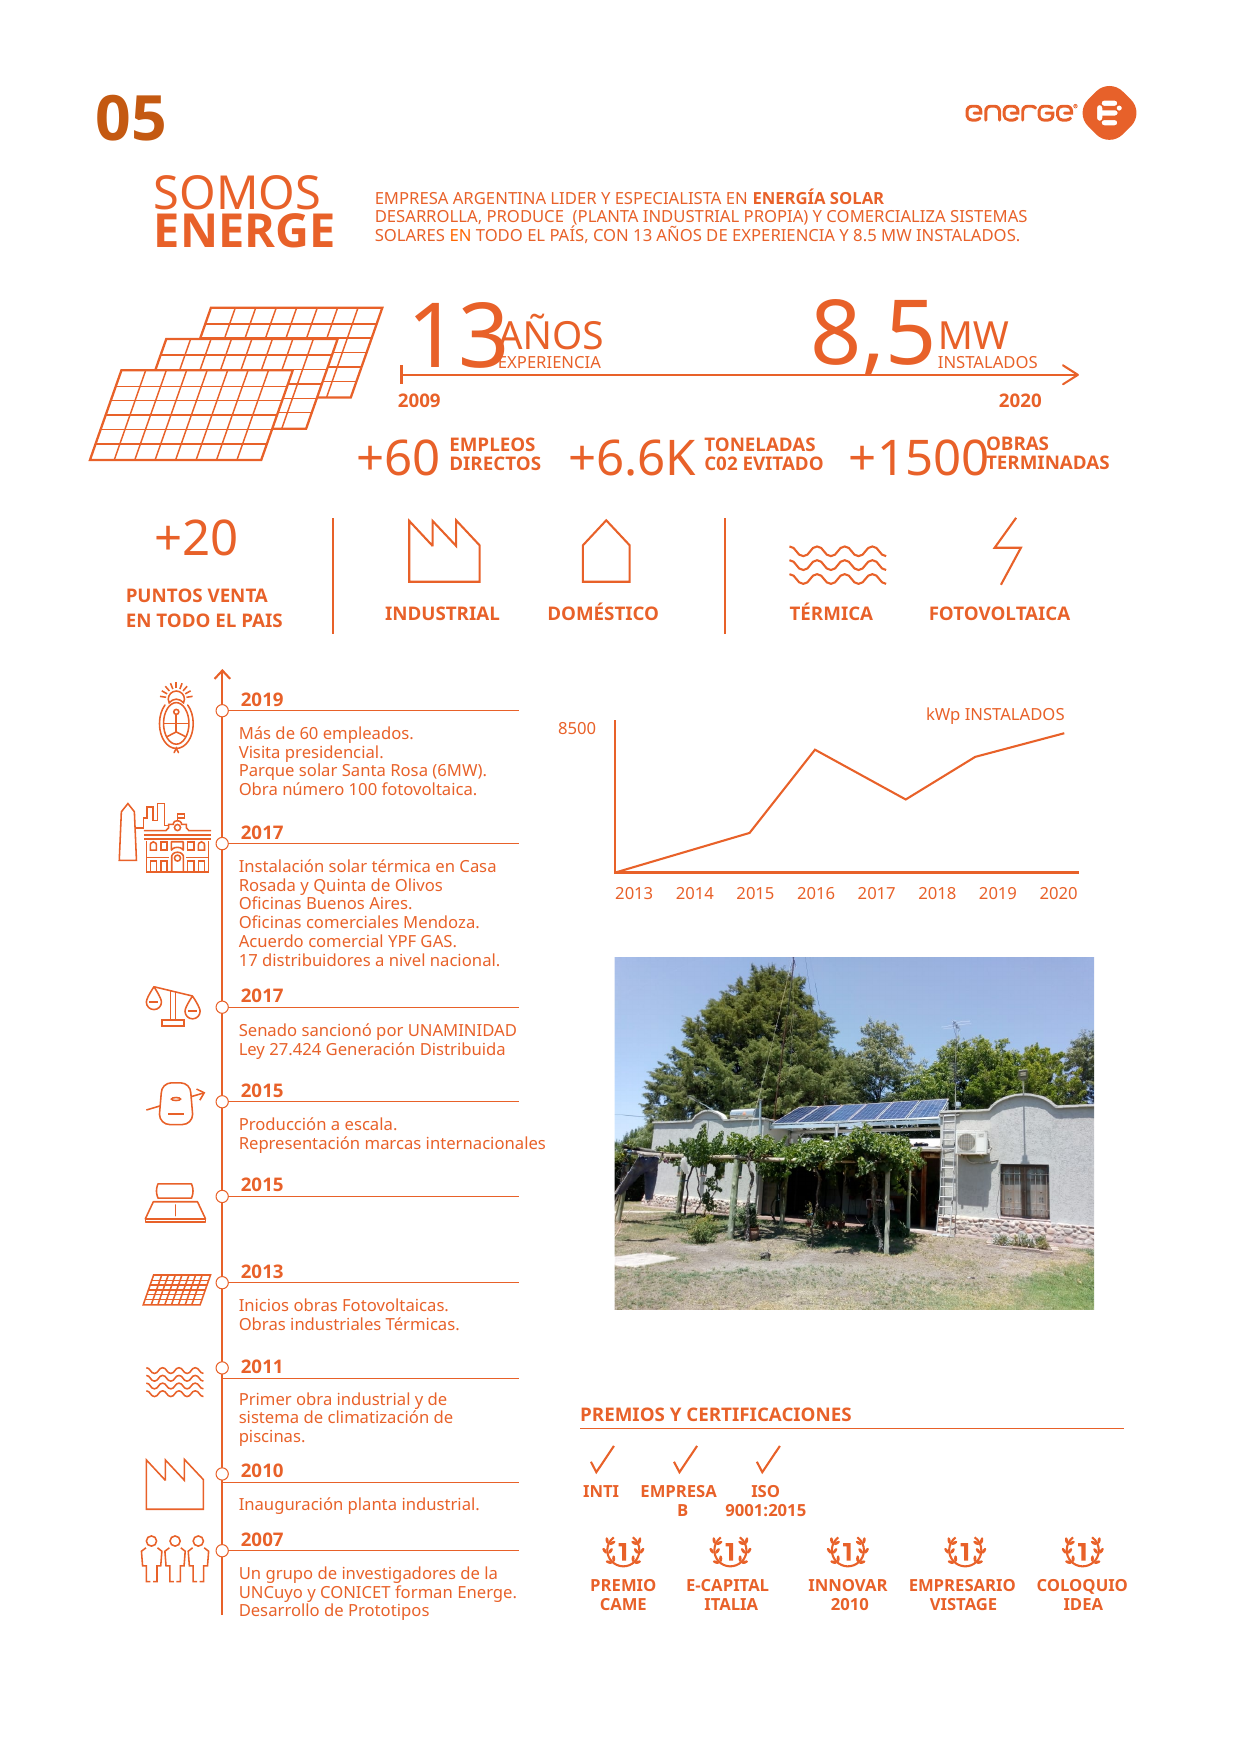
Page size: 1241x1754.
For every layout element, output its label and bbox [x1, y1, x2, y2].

picture [614, 957, 1095, 1310]
